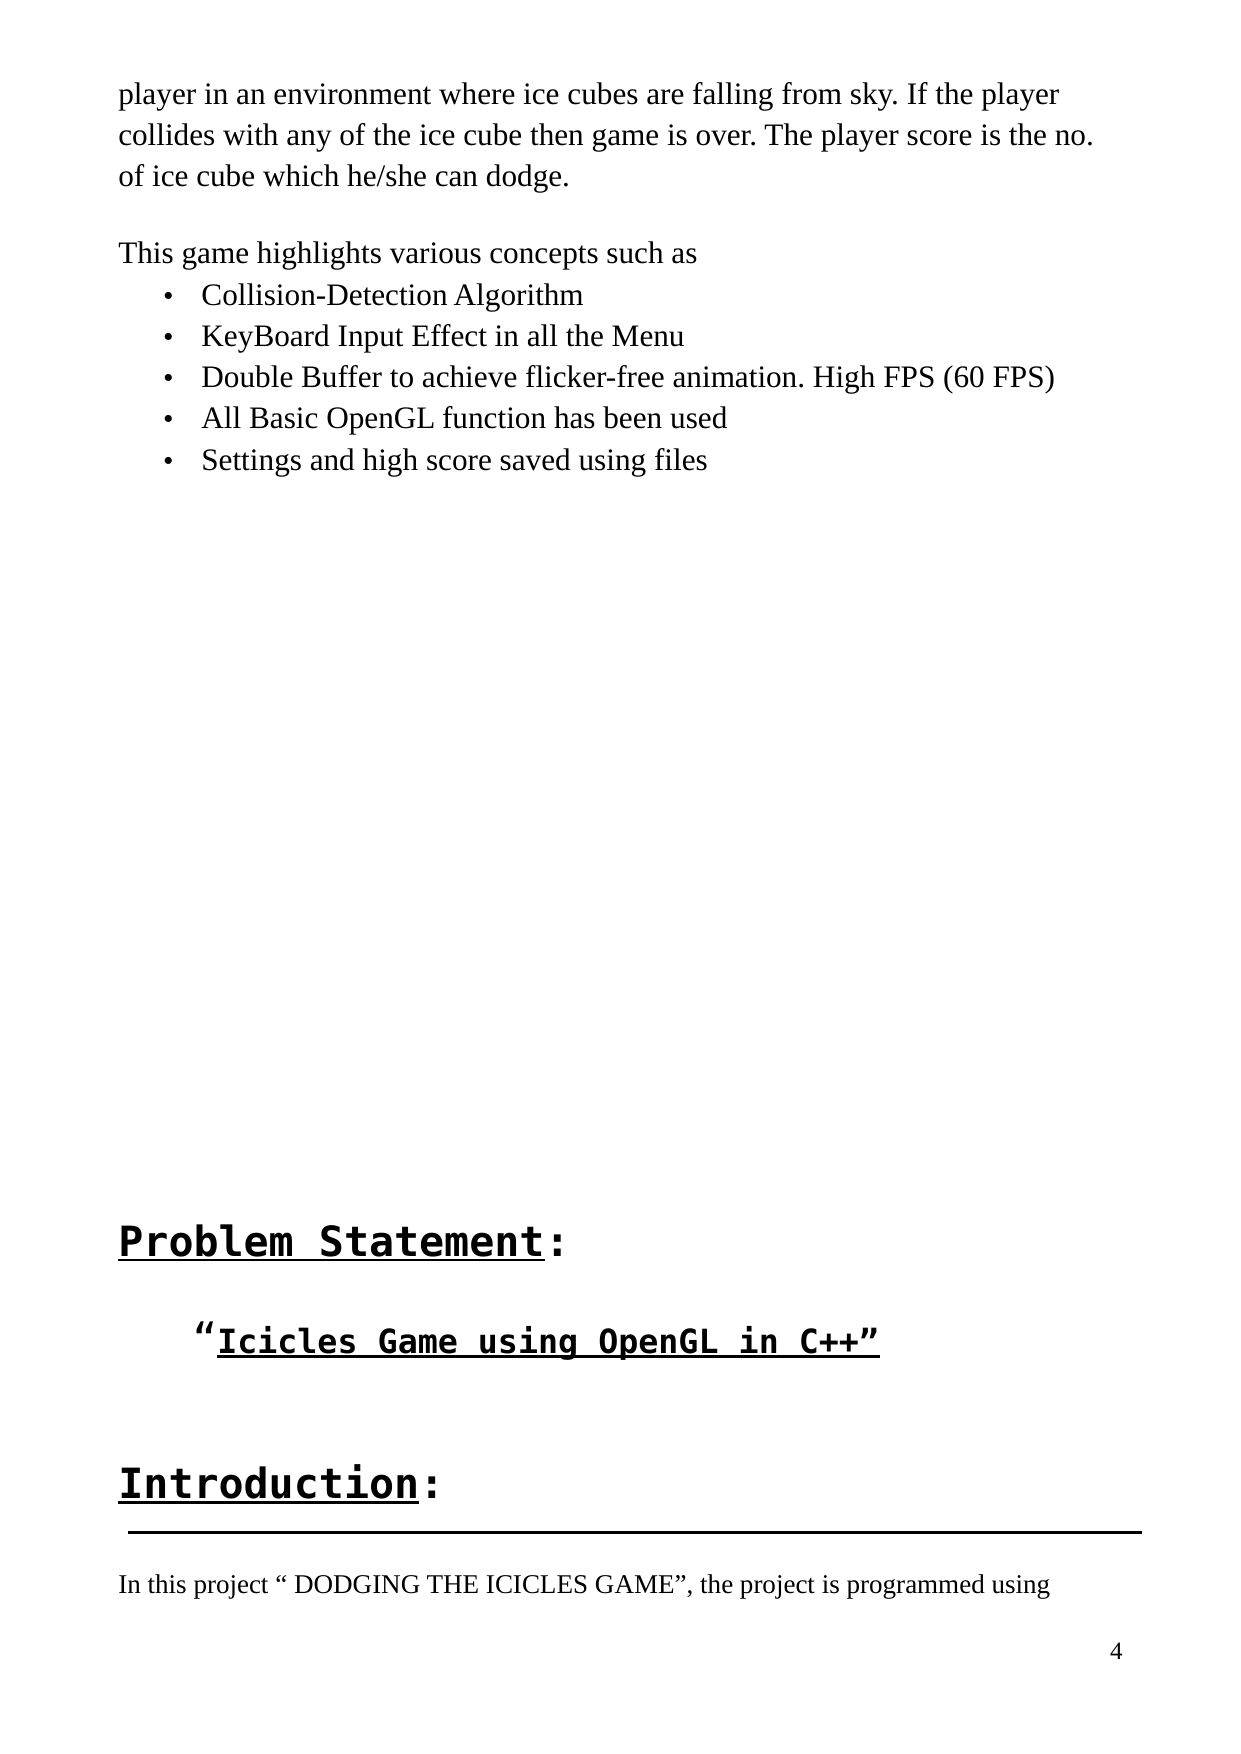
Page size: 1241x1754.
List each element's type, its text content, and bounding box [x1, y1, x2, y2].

text Introduction: [118, 1460, 1122, 1509]
text “Icicles Game using OpenGL in C++” [118, 1314, 1122, 1363]
text In this project “ DODGING THE ICICLES GAME”, the project is programmed using [118, 1569, 1122, 1600]
text This game highlights various concepts such as [118, 235, 1122, 271]
text player in an environment where ice cubes are falling from sky. If the player collides with any of the ice cube then game is over. The player score is the no. of ice cube which he/she can dodge. [118, 75, 1122, 193]
list KeyBoard Input Effect in all the Menu [164, 317, 1122, 353]
list Collision-Detection Algorithm [164, 276, 1122, 312]
list Settings and high score saved using files [164, 441, 1122, 477]
list All Basic OpenGL function has been used [164, 400, 1122, 436]
text Problem Statement: [118, 1217, 1122, 1266]
list Double Buffer to achieve flicker-free animation. High FPS (60 FPS) [164, 358, 1122, 394]
